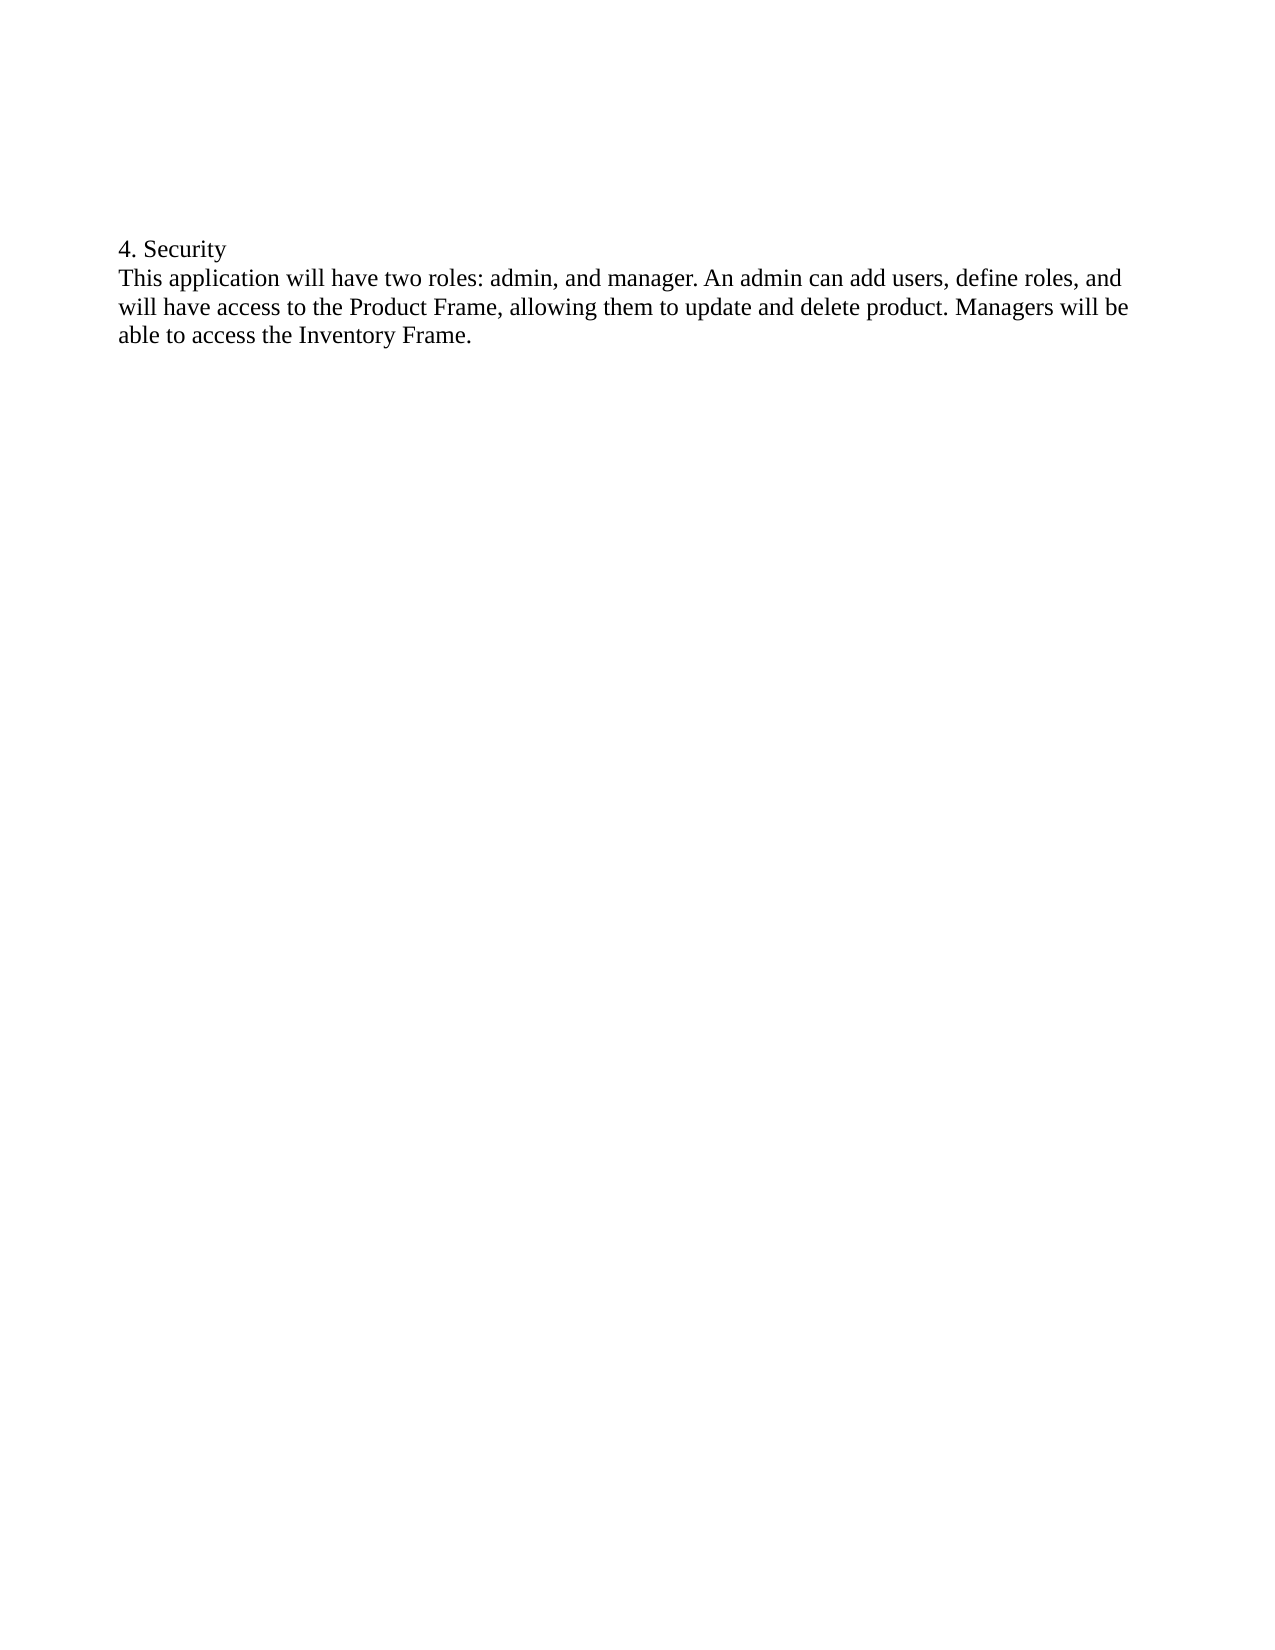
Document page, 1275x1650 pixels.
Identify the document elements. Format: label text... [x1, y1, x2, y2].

text This application will have two roles: admin, and manager. An admin can add users, define roles, and will have access to the Product Frame, allowing them to update and delete product. Managers will be able to access the Inventory Frame. [118, 263, 1157, 349]
text 4. Security [118, 234, 1157, 263]
